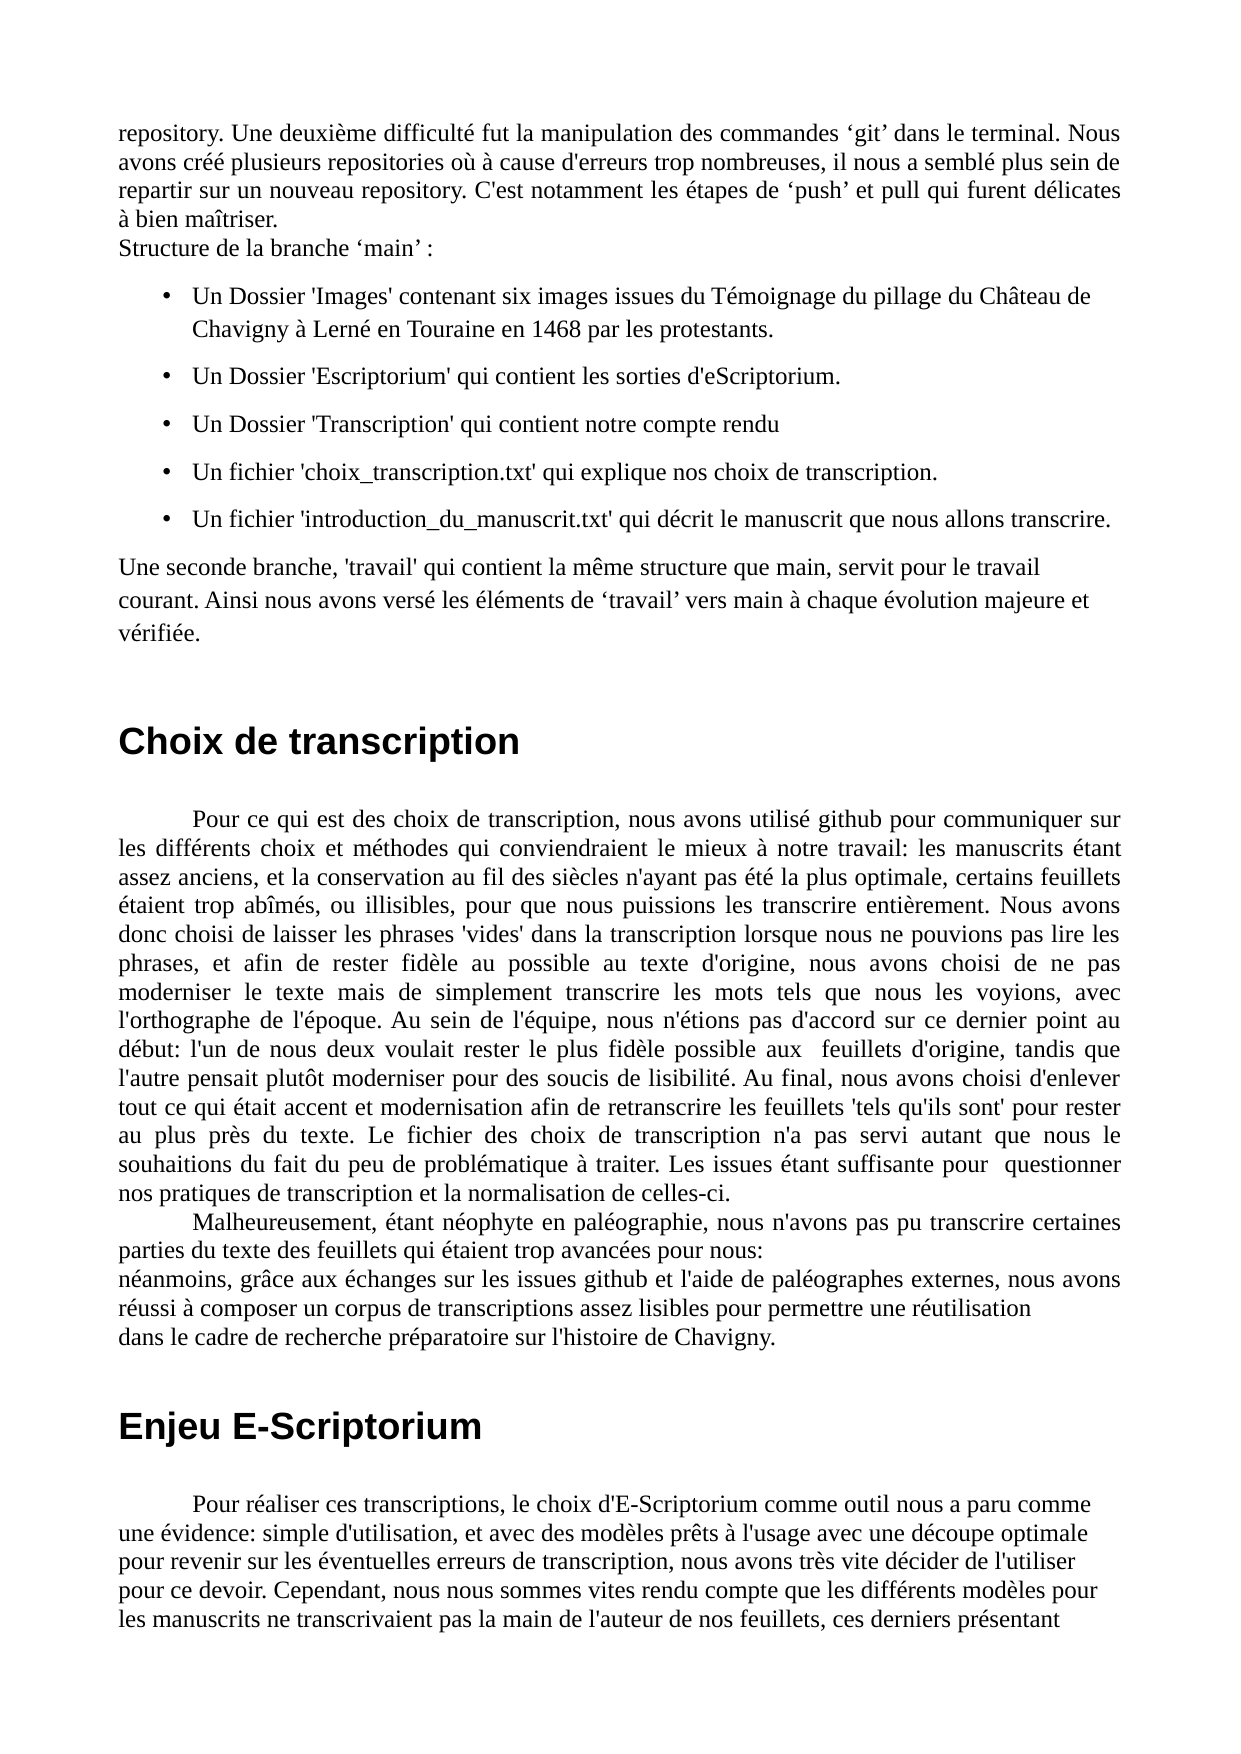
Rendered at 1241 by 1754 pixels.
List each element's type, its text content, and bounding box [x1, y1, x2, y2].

text Pour réaliser ces transcriptions, le choix d'E-Scriptorium comme outil nous a paru comme une évidence: simple d'utilisation, et avec des modèles prêts à l'usage avec une découpe optimale pour revenir sur les éventuelles erreurs de transcription, nous avons très vite décider de l'utiliser pour ce devoir. Cependant, nous nous sommes vites rendu compte que les différents modèles pour les manuscrits ne transcrivaient pas la main de l'auteur de nos feuillets, ces derniers présentant [118, 1489, 1122, 1633]
text Structure de la branche ‘main’ : [118, 233, 1122, 262]
list Un Dossier 'Images' contenant six images issues du Témoignage du pillage du Château de Chavigny à Lerné en Touraine en 1468 par les protestants. [162, 281, 1122, 342]
text Une seconde branche, 'travail' qui contient la même structure que main, servit pour le travail courant. Ainsi nous avons versé les éléments de ‘travail’ vers main à chaque évolution majeure et vérifiée. [118, 552, 1122, 647]
text Pour ce qui est des choix de transcription, nous avons utilisé github pour communiquer sur les différents choix et méthodes qui conviendraient le mieux à notre travail: les manuscrits étant assez anciens, et la conservation au fil des siècles n'ayant pas été la plus optimale, certains feuillets étaient trop abîmés, ou illisibles, pour que nous puissions les transcrire entièrement. Nous avons donc choisi de laisser les phrases 'vides' dans la transcription lorsque nous ne pouvions pas lire les phrases, et afin de rester fidèle au possible au texte d'origine, nous avons choisi de ne pas moderniser le texte mais de simplement transcrire les mots tels que nous les voyions, avec l'orthographe de l'époque. Au sein de l'équipe, nous n'étions pas d'accord sur ce dernier point au début: l'un de nous deux voulait rester le plus fidèle possible aux feuillets d'origine, tandis que l'autre pensait plutôt moderniser pour des soucis de lisibilité. Au final, nous avons choisi d'enlever tout ce qui était accent et modernisation afin de retranscrire les feuillets 'tels qu'ils sont' pour rester au plus près du texte. Le fichier des choix de transcription n'a pas servi autant que nous le souhaitions du fait du peu de problématique à traiter. Les issues étant suffisante pour questionner nos pratiques de transcription et la normalisation de celles-ci. [118, 804, 1122, 1207]
text Malheureusement, étant néophyte en paléographie, nous n'avons pas pu transcrire certaines parties du texte des feuillets qui étaient trop avancées pour nous: [118, 1207, 1122, 1264]
text repository. Une deuxième difficulté fut la manipulation des commandes ‘git’ dans le terminal. Nous avons créé plusieurs repositories où à cause d'erreurs trop nombreuses, il nous a semblé plus sein de repartir sur un nouveau repository. C'est notamment les étapes de ‘push’ et pull qui furent délicates à bien maîtriser. [118, 118, 1122, 233]
text dans le cadre de recherche préparatoire sur l'histoire de Chavigny. [118, 1322, 1122, 1350]
list Un Dossier 'Transcription' qui contient notre compte rendu [162, 409, 1122, 438]
subtitle Enjeu E-Scriptorium [118, 1404, 1122, 1448]
subtitle Choix de transcription [118, 719, 1122, 763]
text néanmoins, grâce aux échanges sur les issues github et l'aide de paléographes externes, nous avons réussi à composer un corpus de transcriptions assez lisibles pour permettre une réutilisation [118, 1264, 1122, 1322]
list Un fichier 'introduction_du_manuscrit.txt' qui décrit le manuscrit que nous allons transcrire. [162, 504, 1122, 533]
list Un Dossier 'Escriptorium' qui contient les sorties d'eScriptorium. [162, 361, 1122, 390]
list Un fichier 'choix_transcription.txt' qui explique nos choix de transcription. [162, 457, 1122, 485]
